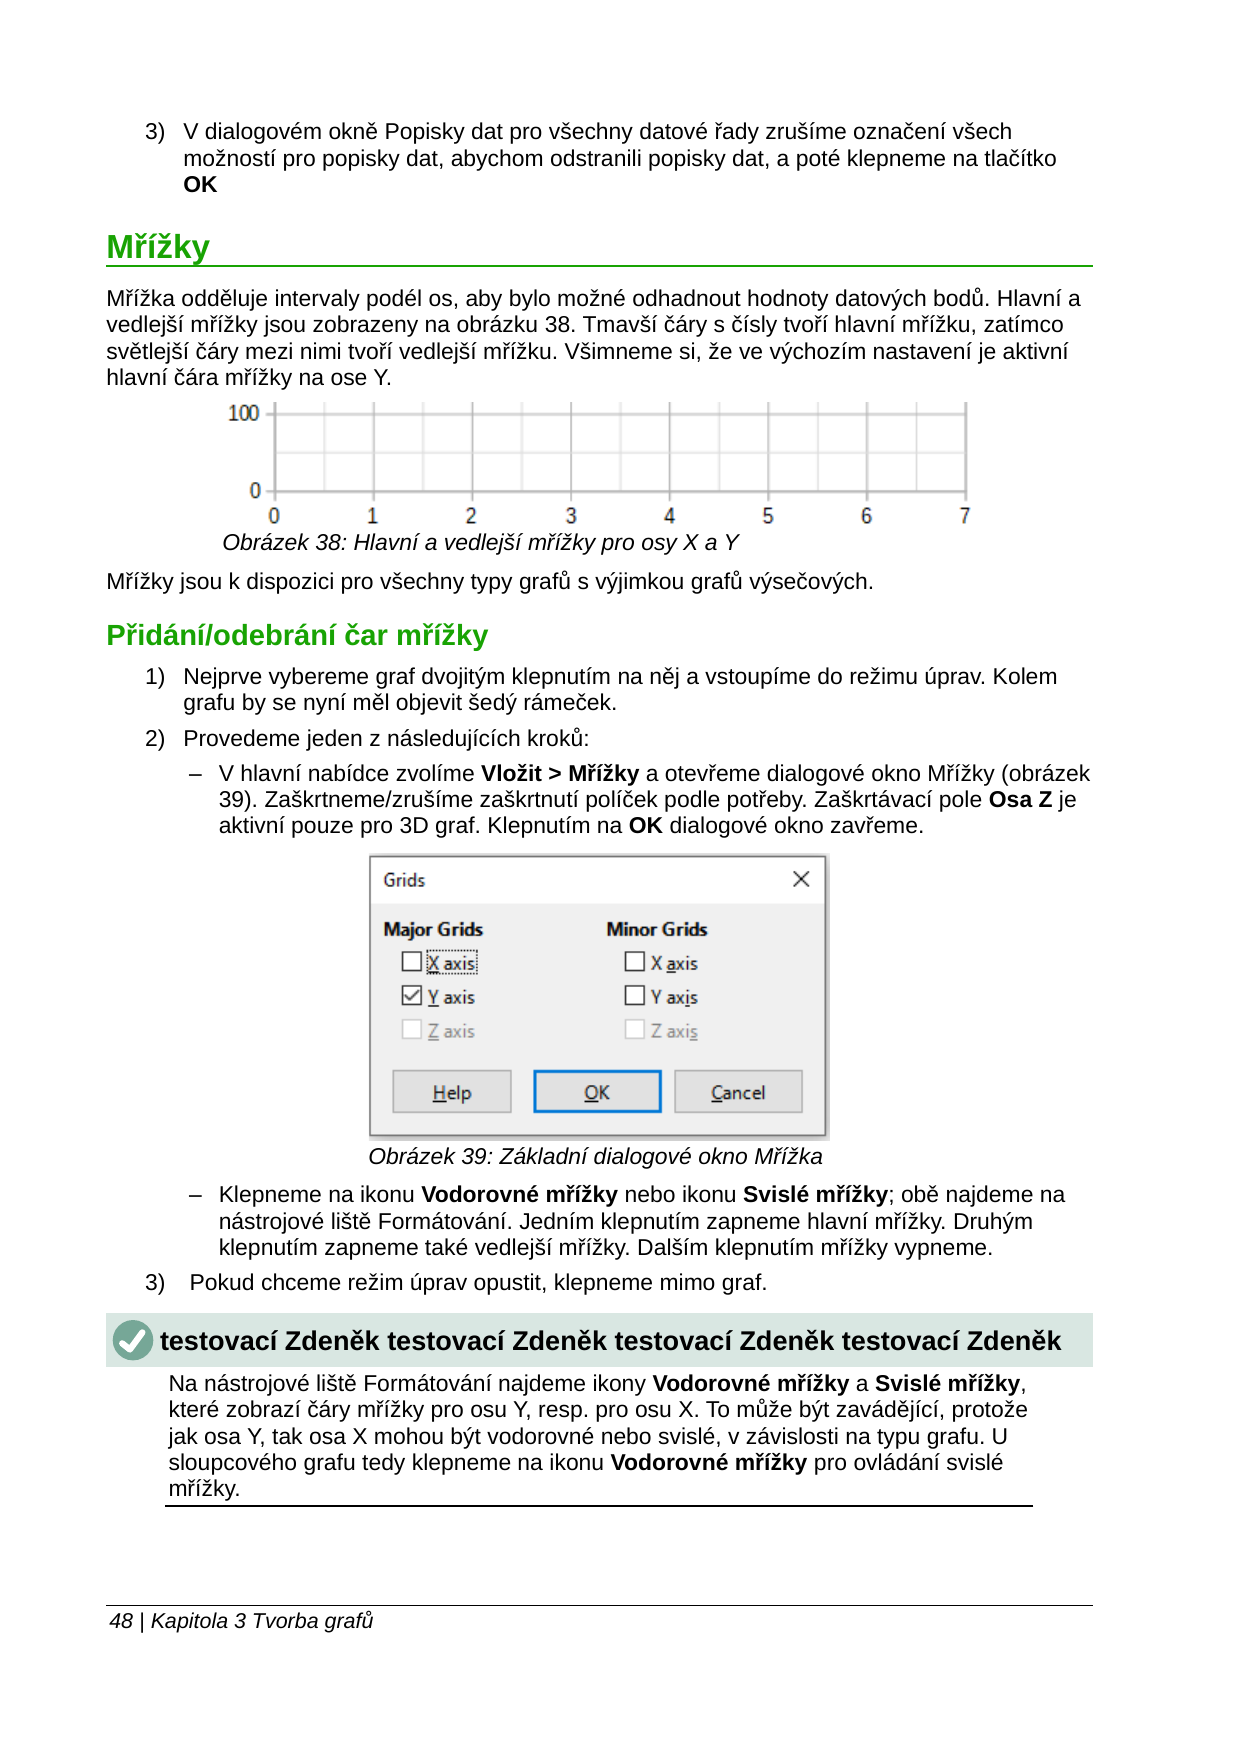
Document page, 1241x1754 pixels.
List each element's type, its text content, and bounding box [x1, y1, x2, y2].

list V hlavní nabídce zvolíme Vložit > Mřížky a otevřeme dialogové okno Mřížky (obrázek 39). Zaškrtneme/zrušíme zaškrtnutí políček podle potřeby. Zaškrtávací pole Osa Z je aktivní pouze pro 3D graf. Klepnutím na OK dialogové okno zavřeme. [189, 760, 1093, 839]
list Klepneme na ikonu Vodorovné mřížky nebo ikonu Svislé mřížky; obě najdeme na nástrojové liště Formátování. Jedním klepnutím zapneme hlavní mřížky. Druhým klepnutím zapneme také vedlejší mřížky. Dalším klepnutím mřížky vypneme. [189, 1181, 1093, 1261]
list Nejprve vybereme graf dvojitým klepnutím na něj a vstoupíme do režimu úprav. Kolem grafu by se nyní měl objevit šedý rámeček. [165, 663, 1093, 716]
text Mřížka odděluje intervaly podél os, aby bylo možné odhadnout hodnoty datových bodů. Hlavní a vedlejší mřížky jsou zobrazeny na obrázku 38. Tmavší čáry s čísly tvoří hlavní mřížku, zatímco světlejší čáry mezi nimi tvoří vedlejší mřížku. Všimneme si, že ve výchozím nastavení je aktivní hlavní čára mřížky na ose Y. [106, 285, 1093, 390]
text Obrázek 39: Základní dialogové okno Mřížka [366, 851, 833, 1169]
text Mřížky jsou k dispozici pro všechny typy grafů s výjimkou grafů výsečových. [106, 568, 1093, 594]
picture [222, 402, 977, 530]
subtitle Mřížky [106, 227, 1093, 265]
text Obrázek 38: Hlavní a vedlejší mřížky pro osy X a Y [222, 530, 977, 556]
subtitle testovací Zdeněk testovací Zdeněk testovací Zdeněk testovací Zdeněk [106, 1313, 1093, 1367]
list Provedeme jeden z následujících kroků: [165, 724, 1093, 751]
list Pokud chceme režim úprav opustit, klepneme mimo graf. [165, 1269, 1093, 1296]
subtitle Přidání/odebrání čar mřížky [106, 618, 1093, 651]
picture [368, 853, 830, 1141]
list V dialogovém okně Popisky dat pro všechny datové řady zrušíme označení všech možností pro popisky dat, abychom odstranili popisky dat, a poté klepneme na tlačítko OK [165, 118, 1093, 197]
text Na nástrojové liště Formátování najdeme ikony Vodorovné mřížky a Svislé mřížky, které zobrazí čáry mřížky pro osu Y, resp. pro osu X. To může být zavádějící, protože jak osa Y, tak osa X mohou být vodorovné nebo svislé, v závislosti na typu grafu. U sloupcového grafu tedy klepneme na ikonu Vodorovné mřížky pro ovládání svislé mřížky. [165, 1367, 1033, 1505]
